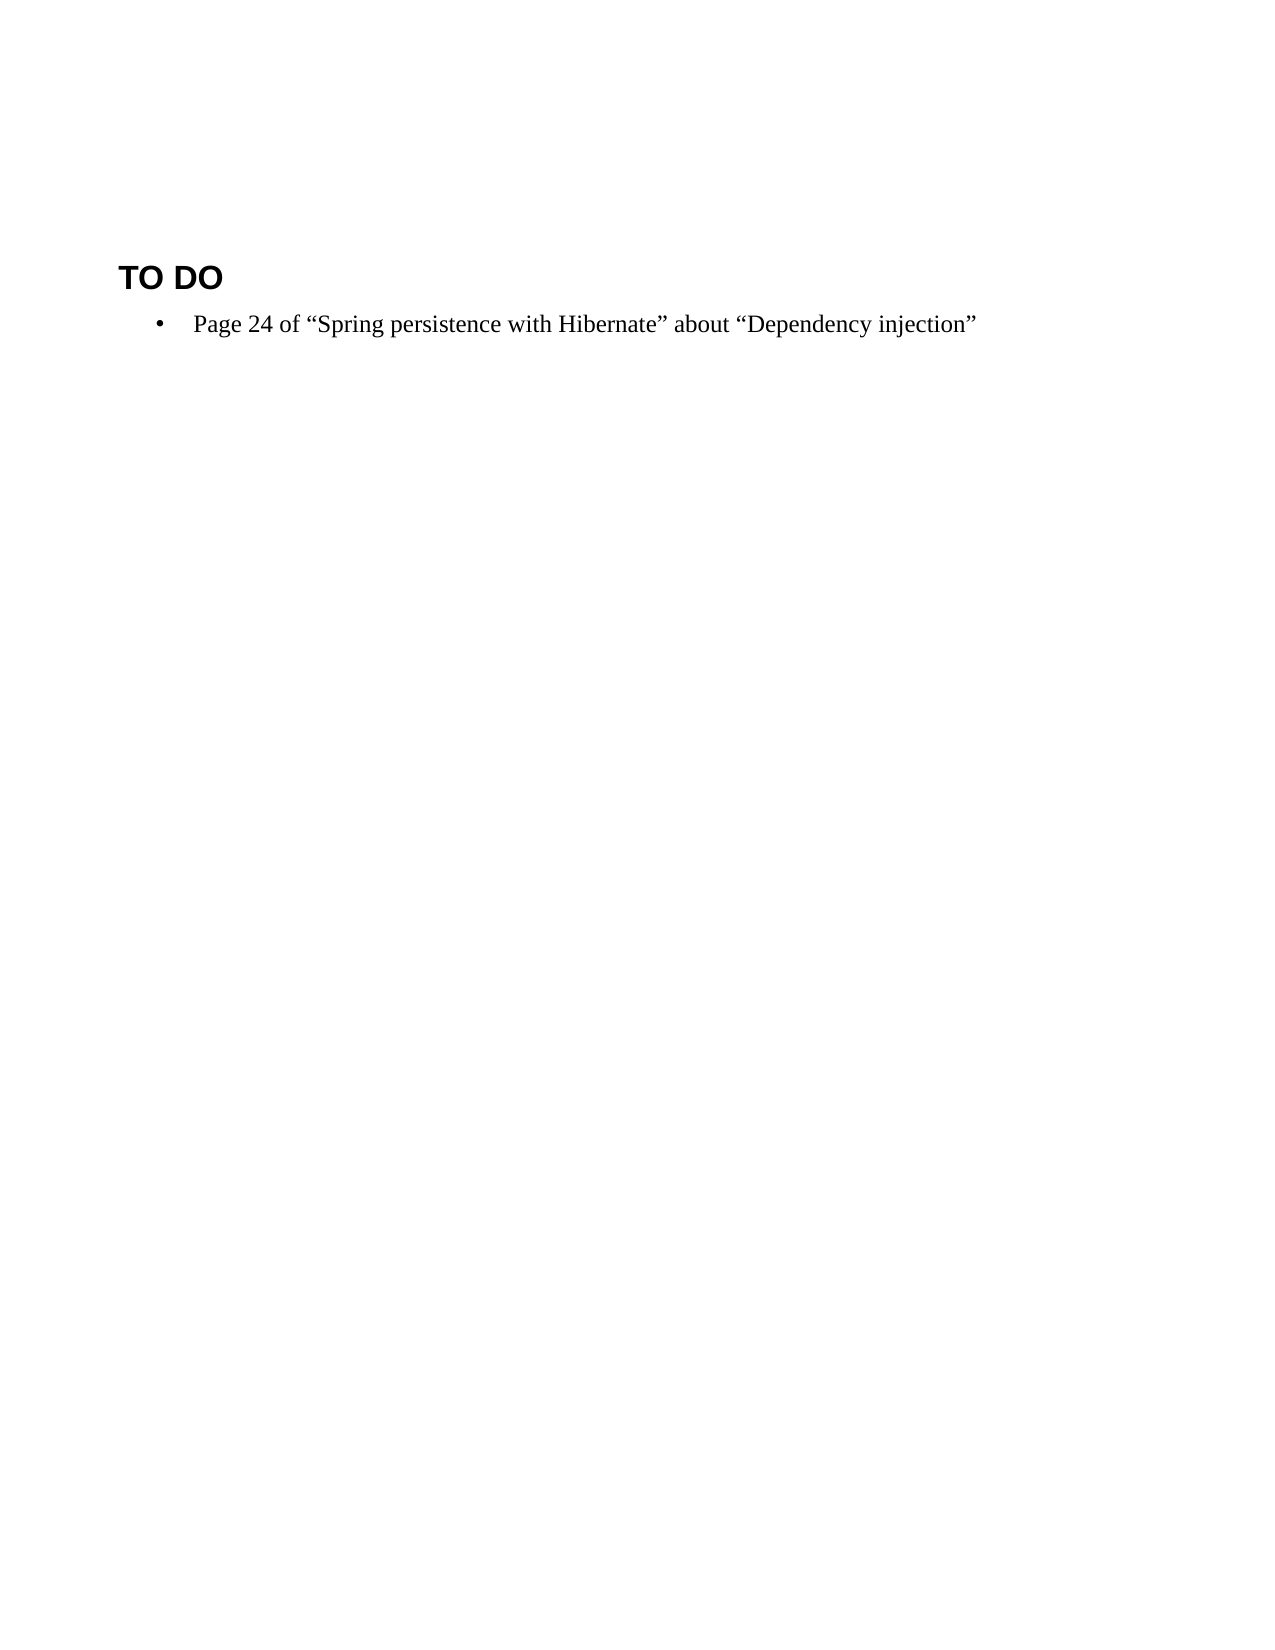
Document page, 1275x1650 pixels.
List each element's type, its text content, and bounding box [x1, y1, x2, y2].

subtitle TO DO [118, 258, 1157, 297]
list Page 24 of “Spring persistence with Hibernate” about “Dependency injection” [156, 309, 1157, 338]
